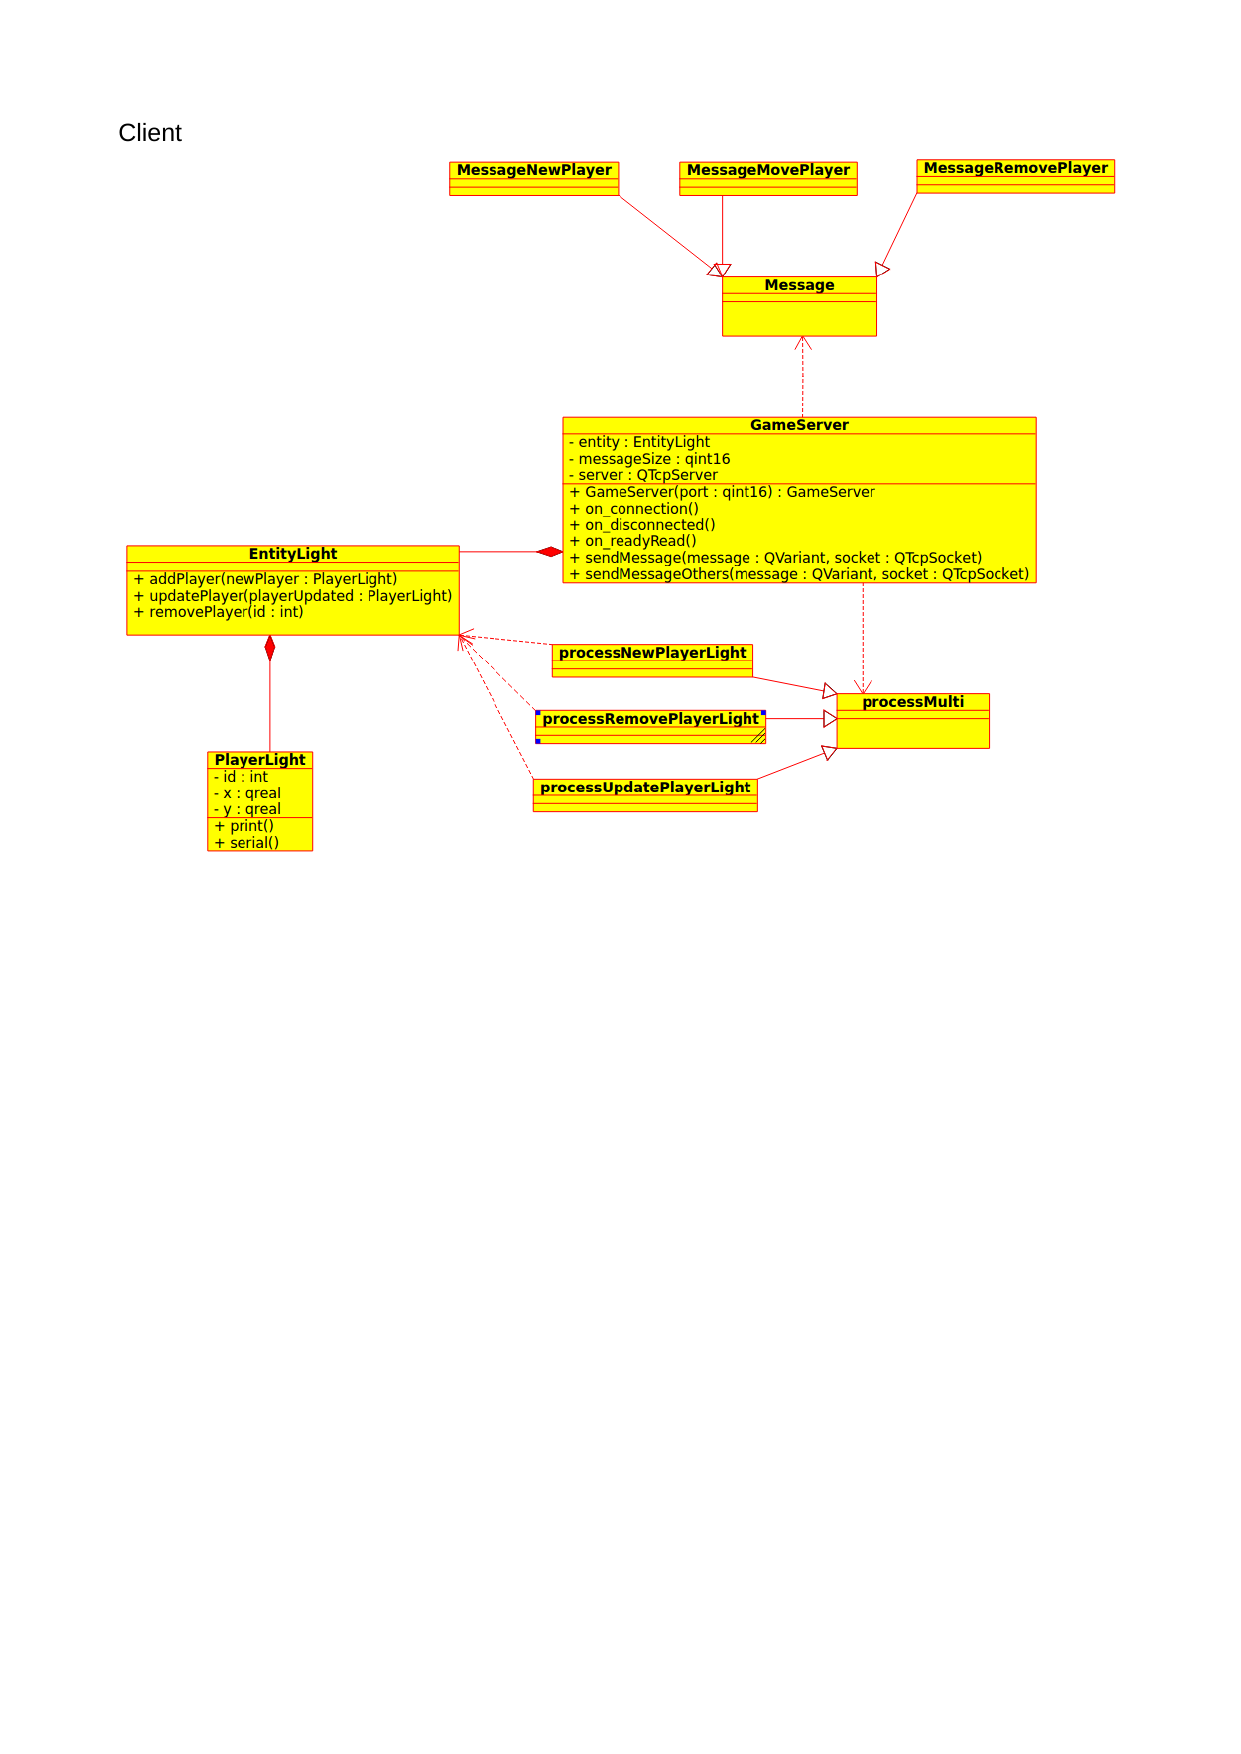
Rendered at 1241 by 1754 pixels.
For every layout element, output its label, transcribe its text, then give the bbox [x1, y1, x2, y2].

text Client [118, 118, 1122, 146]
picture [118, 146, 1123, 918]
